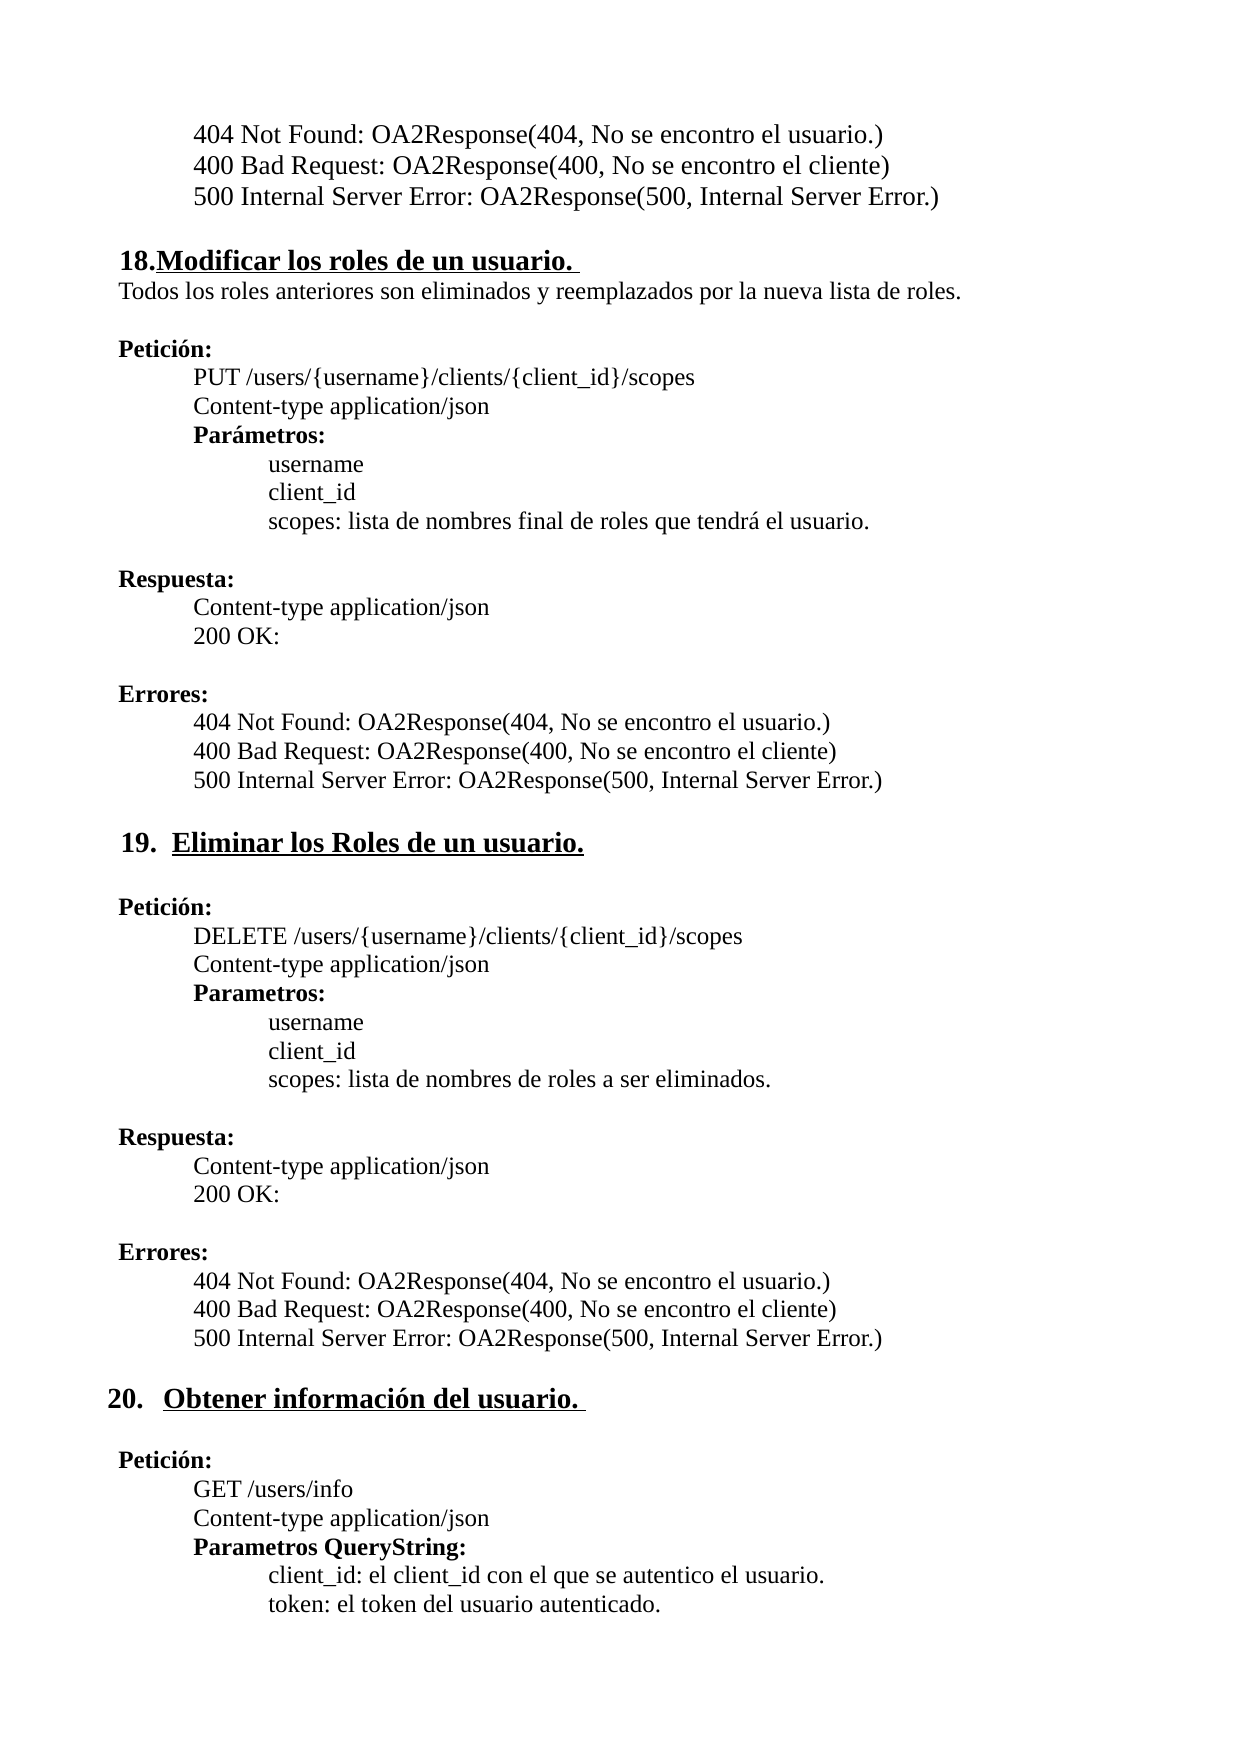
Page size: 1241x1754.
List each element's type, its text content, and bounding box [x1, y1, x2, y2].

text 500 Internal Server Error: OA2Response(500, Internal Server Error.) [118, 1323, 1122, 1352]
text Content-type application/json [118, 592, 1122, 621]
list Obtener información del usuario. [107, 1381, 1122, 1414]
text scopes: lista de nombres final de roles que tendrá el usuario. [118, 506, 1122, 535]
text Content-type application/json [118, 1503, 1122, 1532]
text Parámetros: [118, 420, 1122, 449]
text 500 Internal Server Error: OA2Response(500, Internal Server Error.) [118, 765, 1122, 794]
text Errores: [118, 1237, 1122, 1266]
text PUT /users/{username}/clients/{client_id}/scopes [118, 362, 1122, 391]
text Content-type application/json [118, 949, 1122, 978]
text token: el token del usuario autenticado. [118, 1589, 1122, 1618]
text 404 Not Found: OA2Response(404, No se encontro el usuario.) [118, 1266, 1122, 1294]
text 404 Not Found: OA2Response(404, No se encontro el usuario.) [118, 118, 1122, 149]
text Content-type application/json [118, 1151, 1122, 1179]
text Petición: [118, 334, 1122, 362]
text Todos los roles anteriores son eliminados y reemplazados por la nueva lista de roles. [118, 276, 1122, 305]
list Modificar los roles de un usuario. [119, 243, 1122, 276]
text Parametros: [118, 978, 1122, 1007]
text 404 Not Found: OA2Response(404, No se encontro el usuario.) [118, 707, 1122, 736]
text Petición: [118, 1445, 1122, 1474]
text DELETE /users/{username}/clients/{client_id}/scopes [118, 921, 1122, 949]
list Eliminar los Roles de un usuario. [120, 825, 1122, 858]
text scopes: lista de nombres de roles a ser eliminados. [118, 1064, 1122, 1093]
text Petición: [118, 892, 1122, 921]
text 400 Bad Request: OA2Response(400, No se encontro el cliente) [118, 736, 1122, 765]
text username [118, 1007, 1122, 1036]
text 200 OK: [118, 621, 1122, 650]
text 400 Bad Request: OA2Response(400, No se encontro el cliente) [118, 1294, 1122, 1323]
text Respuesta: [118, 1122, 1122, 1151]
text Content-type application/json [118, 391, 1122, 420]
text 200 OK: [118, 1179, 1122, 1208]
text 500 Internal Server Error: OA2Response(500, Internal Server Error.) [118, 180, 1122, 212]
text Parametros QueryString: [118, 1532, 1122, 1560]
text client_id [118, 1036, 1122, 1064]
text 400 Bad Request: OA2Response(400, No se encontro el cliente) [118, 149, 1122, 180]
text Errores: [118, 679, 1122, 707]
text client_id [118, 477, 1122, 506]
text GET /users/info [118, 1474, 1122, 1503]
text client_id: el client_id con el que se autentico el usuario. [118, 1560, 1122, 1589]
text Respuesta: [118, 564, 1122, 592]
text username [118, 449, 1122, 477]
